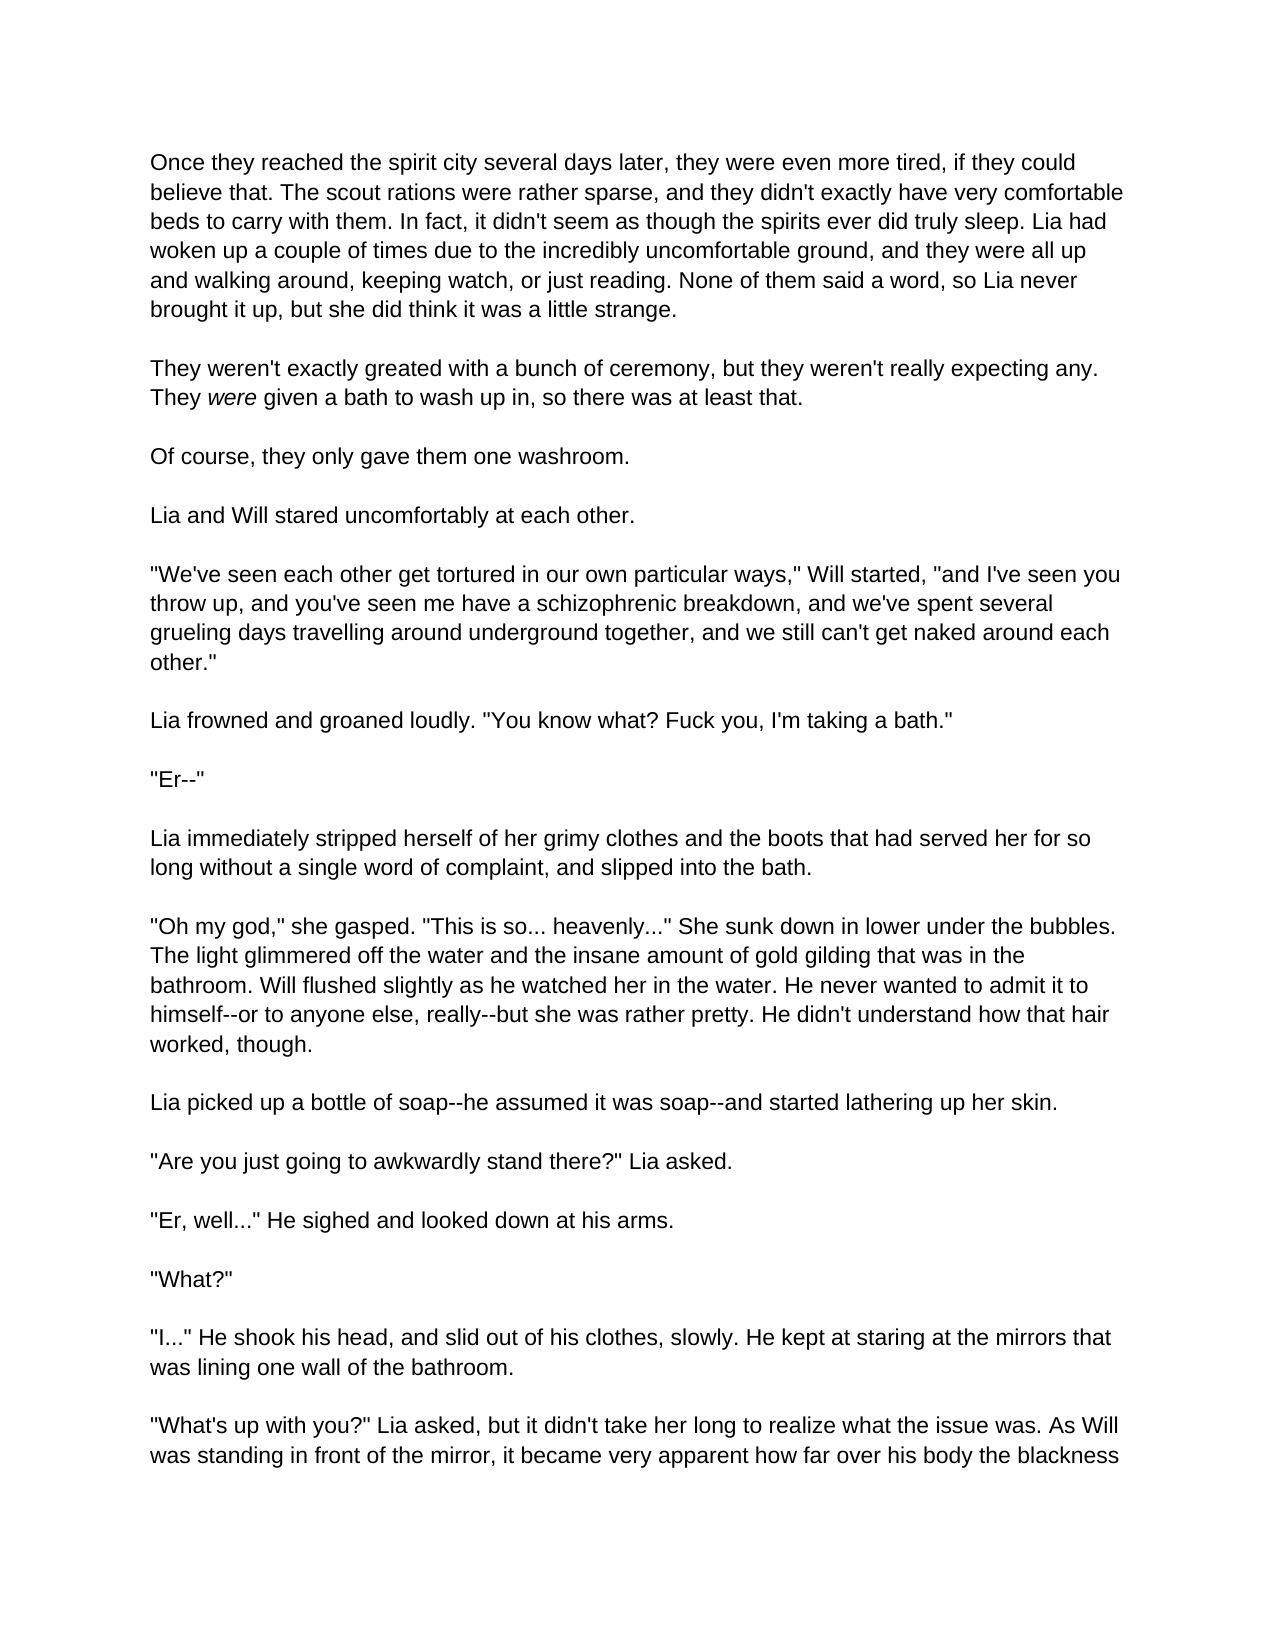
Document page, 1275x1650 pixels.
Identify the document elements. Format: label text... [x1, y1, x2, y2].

text Lia frowned and groaned loudly. "You know what? Fuck you, I'm taking a bath." [150, 708, 1125, 734]
text Lia immediately stripped herself of her grimy clothes and the boots that had served her for so long without a single word of complaint, and slipped into the bath. [150, 826, 1125, 881]
text "What?" [150, 1266, 1125, 1292]
text Once they reached the spirit city several days later, they were even more tired, if they could believe that. The scout rations were rather sparse, and they didn't exactly have very comfortable beds to carry with them. In fact, it didn't seem as though the spirits ever did truly sleep. Lia had woken up a couple of times due to the incredibly uncomfortable ground, and they were all up and walking around, keeping watch, or just reading. None of them said a word, so Lia never brought it up, but she did think it was a little strange. [150, 150, 1125, 322]
text "We've seen each other get tortured in our own particular ways," Will started, "and I've seen you throw up, and you've seen me have a schizophrenic breakdown, and we've spent several grueling days travelling around underground together, and we still can't get naked around each other." [150, 561, 1125, 675]
text They weren't exactly greated with a bunch of ceremony, but they weren't really expecting any. They were given a bath to wash up in, so there was at least that. [150, 356, 1125, 411]
text Of course, they only gave them one washroom. [150, 444, 1125, 469]
text Lia and Will stared uncomfortably at each other. [150, 502, 1125, 528]
text "What's up with you?" Lia asked, but it didn't take her long to realize what the issue was. As Will was standing in front of the mirror, it became very apparent how far over his body the blackness [150, 1413, 1125, 1468]
text "Er--" [150, 767, 1125, 792]
text Lia picked up a bottle of soap--he assumed it was soap--and started lathering up her skin. [150, 1090, 1125, 1116]
text "Oh my god," she gasped. "This is so... heavenly..." She sunk down in lower under the bubbles. The light glimmered off the water and the insane amount of gold gilding that was in the bathroom. Will flushed slightly as he watched her in the water. He never wanted to admit it to himself--or to anyone else, really--but she was rather pretty. He didn't understand how that hair worked, though. [150, 914, 1125, 1057]
text "Er, well..." He sighed and looked down at his arms. [150, 1207, 1125, 1233]
text "I..." He shook his head, and slid out of his clothes, slowly. He kept at staring at the mirrors that was lining one wall of the bathroom. [150, 1325, 1125, 1380]
text "Are you just going to awkwardly stand there?" Lia asked. [150, 1149, 1125, 1174]
